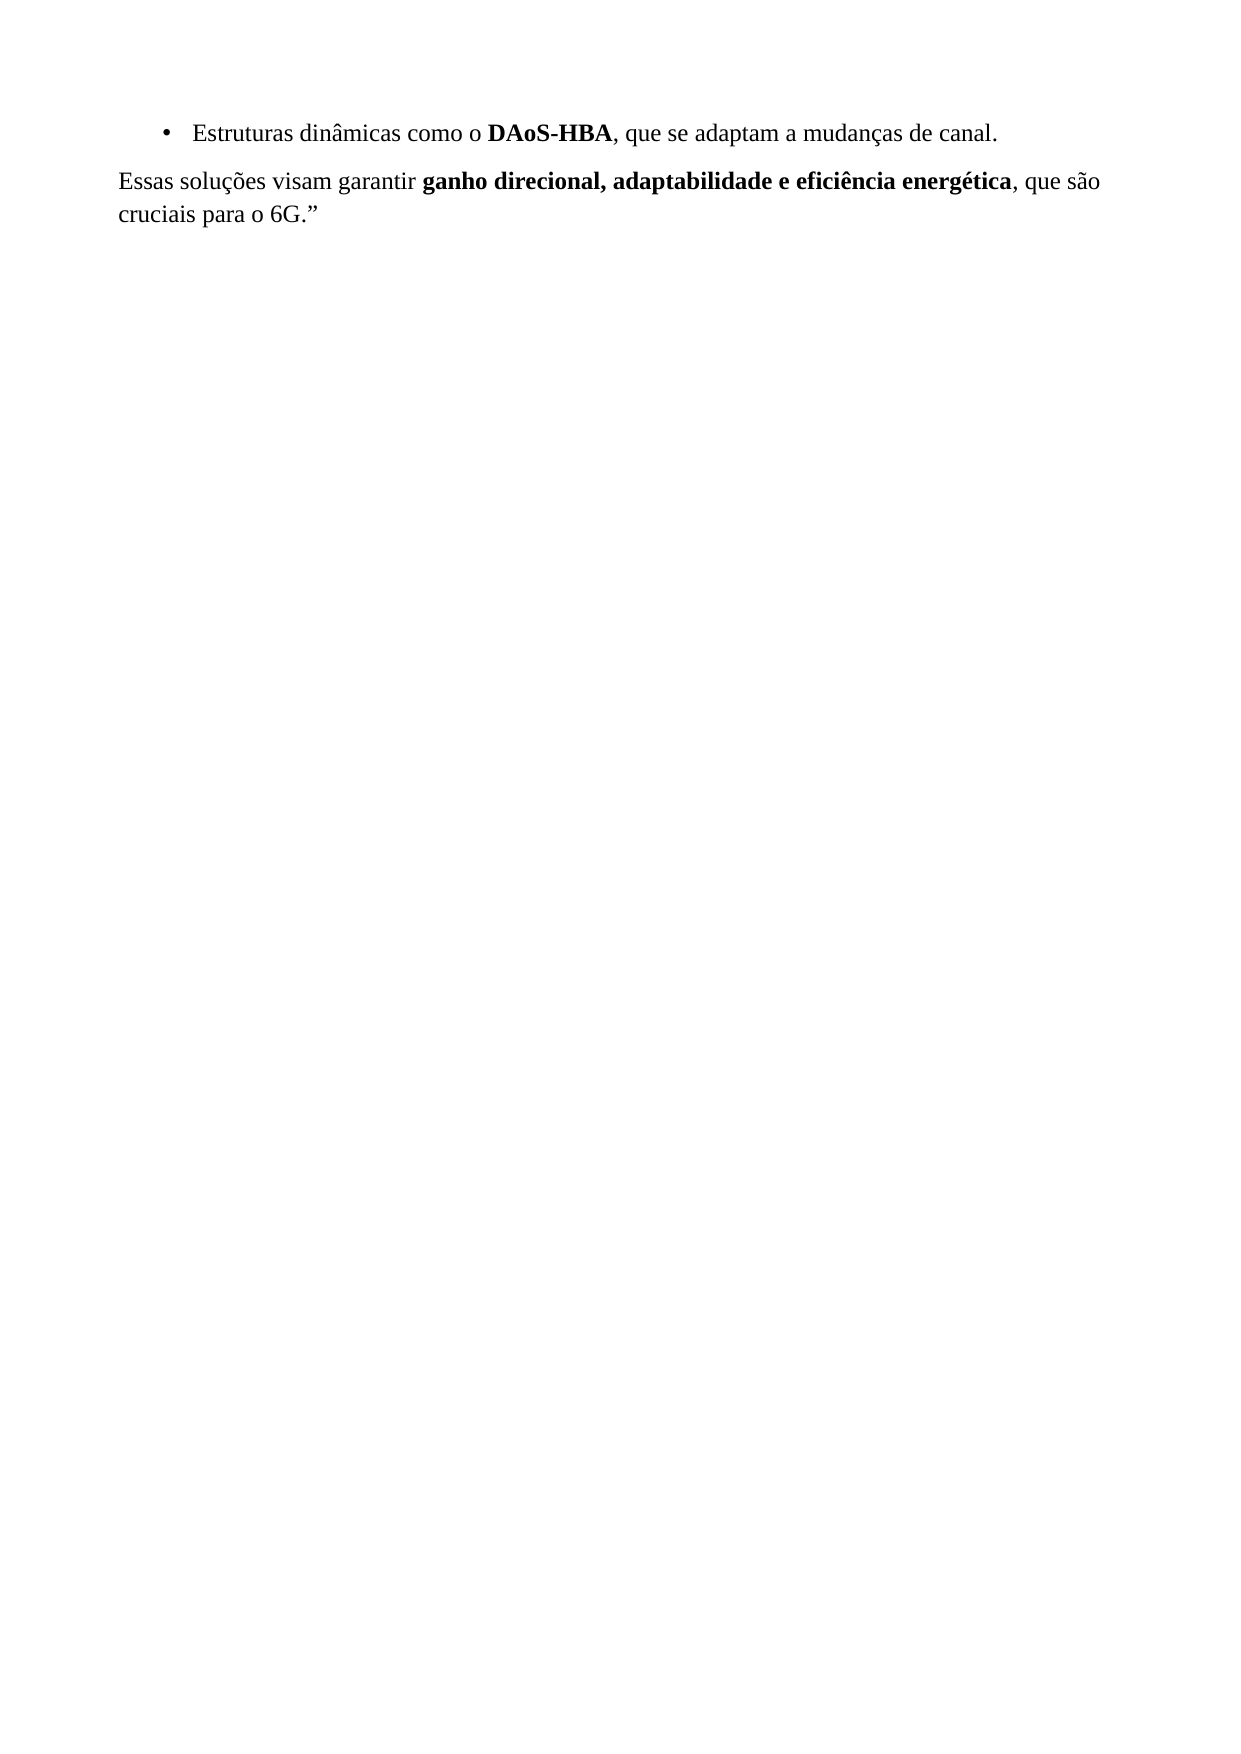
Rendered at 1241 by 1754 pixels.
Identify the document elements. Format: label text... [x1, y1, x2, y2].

text Essas soluções visam garantir ganho direcional, adaptabilidade e eficiência energética, que são cruciais para o 6G.” [118, 166, 1122, 227]
list Estruturas dinâmicas como o DAoS-HBA, que se adaptam a mudanças de canal. [162, 118, 1122, 147]
